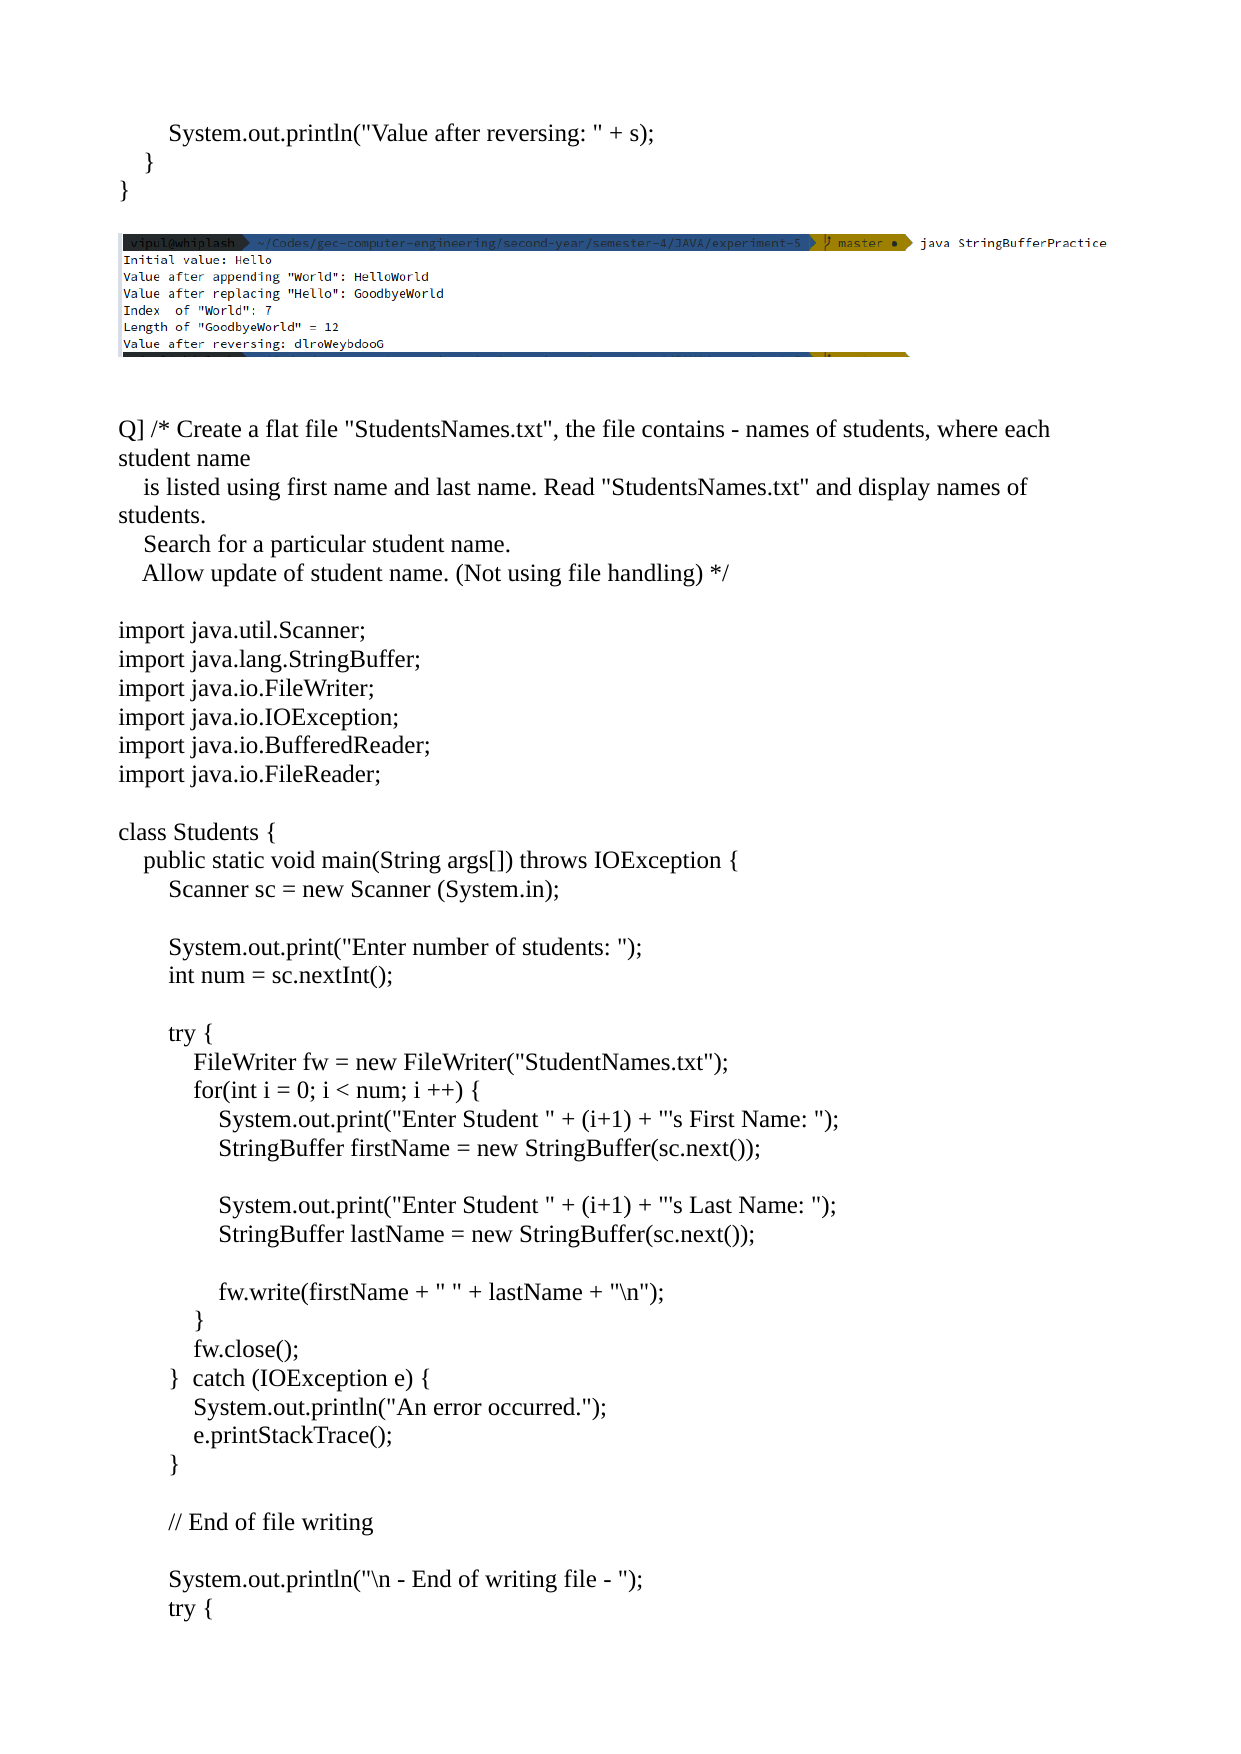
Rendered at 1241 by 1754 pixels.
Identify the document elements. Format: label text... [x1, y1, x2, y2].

text import java.lang.StringBuffer; [118, 644, 1122, 673]
text for(int i = 0; i < num; i ++) { [118, 1076, 1122, 1104]
text Allow update of student name. (Not using file handling) */ [118, 558, 1122, 587]
text System.out.println("\n - End of writing file - "); [118, 1564, 1122, 1593]
text try { [118, 1593, 1122, 1622]
text } [118, 147, 1122, 176]
text } [118, 1306, 1122, 1334]
text fw.write(firstName + " " + lastName + "\n"); [118, 1277, 1122, 1306]
text System.out.print("Enter Student " + (i+1) + "'s Last Name: "); [118, 1191, 1122, 1219]
text import java.util.Scanner; [118, 616, 1122, 644]
text import java.io.FileWriter; [118, 673, 1122, 702]
text Q] /* Create a flat file "StudentsNames.txt", the file contains - names of students, where each student name [118, 414, 1122, 472]
text Search for a particular student name. [118, 529, 1122, 558]
text } [118, 1449, 1122, 1478]
text class Students { [118, 817, 1122, 846]
text Scanner sc = new Scanner (System.in); [118, 874, 1122, 903]
text StringBuffer lastName = new StringBuffer(sc.next()); [118, 1219, 1122, 1248]
text StringBuffer firstName = new StringBuffer(sc.next()); [118, 1133, 1122, 1162]
text } catch (IOException e) { [118, 1363, 1122, 1392]
text public static void main(String args[]) throws IOException { [118, 846, 1122, 874]
text import java.io.BufferedReader; [118, 731, 1122, 759]
text } [118, 176, 1122, 204]
text fw.close(); [118, 1334, 1122, 1363]
text import java.io.FileReader; [118, 759, 1122, 788]
text is listed using first name and last name. Read "StudentsNames.txt" and display names of students. [118, 472, 1122, 529]
text System.out.println("Value after reversing: " + s); [118, 118, 1122, 147]
text FileWriter fw = new FileWriter("StudentNames.txt"); [118, 1047, 1122, 1076]
text e.printStackTrace(); [118, 1421, 1122, 1449]
text import java.io.IOException; [118, 702, 1122, 731]
text int num = sc.nextInt(); [118, 961, 1122, 989]
text System.out.print("Enter number of students: "); [118, 932, 1122, 961]
text // End of file writing [118, 1507, 1122, 1536]
picture [118, 233, 1123, 357]
text try { [118, 1018, 1122, 1047]
text System.out.print("Enter Student " + (i+1) + "'s First Name: "); [118, 1104, 1122, 1133]
text System.out.println("An error occurred."); [118, 1392, 1122, 1421]
